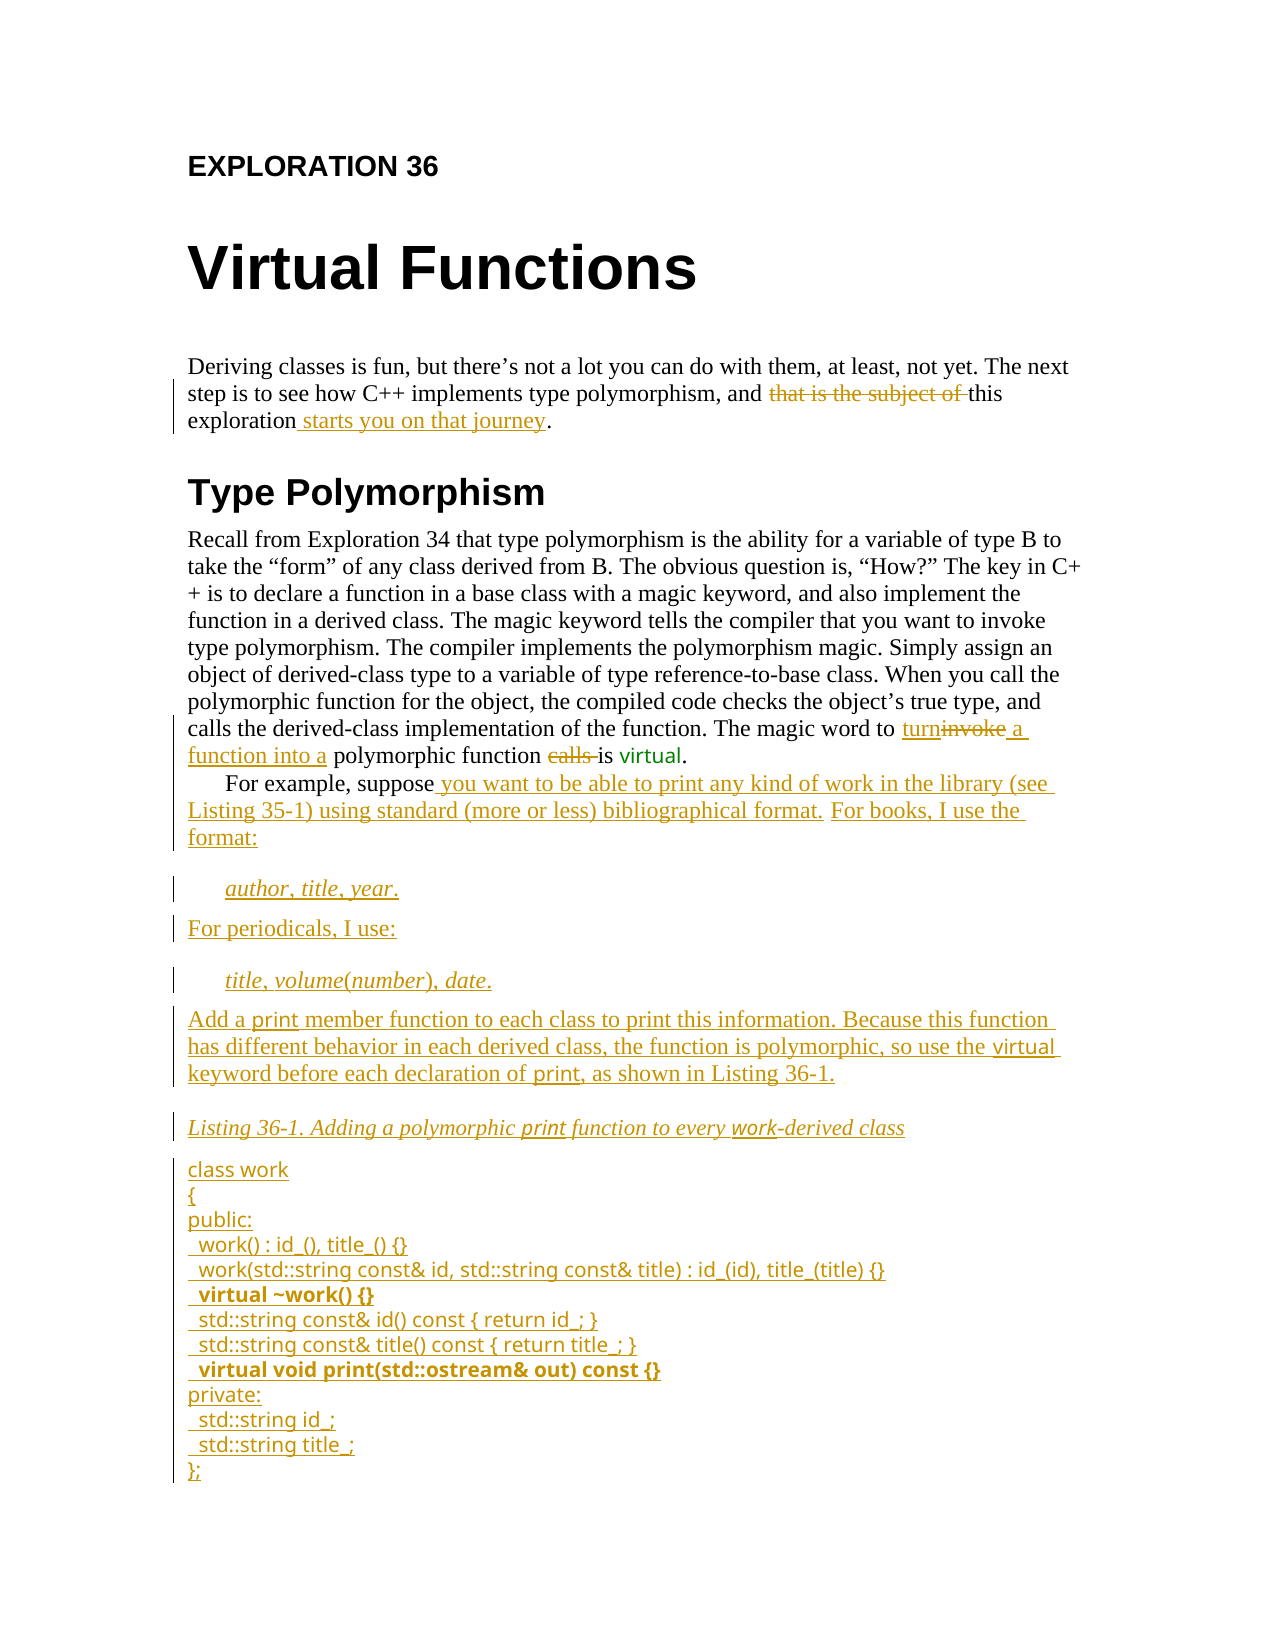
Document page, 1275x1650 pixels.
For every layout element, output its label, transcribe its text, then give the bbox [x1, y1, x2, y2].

text Recall from Exploration 34 that type polymorphism is the ability for a variable of type B to take the “form” of any class derived from B. The obvious question is, “How?” The key in C++ is to declare a function in a base class with a magic keyword, and also implement the function in a derived class. The magic keyword tells the compiler that you want to invoke type polymorphism. The compiler implements the polymorphism magic. Simply assign an object of derived-class type to a variable of type reference-to-base class. When you call the polymorphic function for the object, the compiled code checks the object’s true type, and calls the derived-class implementation of the function. The magic word to turn a function into a polymorphic function is virtual. [187, 526, 1087, 769]
text virtual ~work() {} [187, 1283, 1072, 1308]
text work() : id_(), title_() {} [187, 1233, 1072, 1258]
text Deriving classes is fun, but there’s not a lot you can do with them, at least, not yet. The next step is to see how C++ implements type polymorphism, and this exploration starts you on that journey. [187, 352, 1087, 434]
text private: [187, 1383, 1072, 1408]
text author, title, year. [225, 876, 1087, 902]
text std::string title_; [187, 1433, 1072, 1458]
text Listing 36-1. Adding a polymorphic print function to every work-derived class [187, 1112, 1087, 1141]
text Add a print member function to each class to print this information. Because this function has different behavior in each derived class, the function is polymorphic, so use the virtual keyword before each declaration of print, as shown in Listing 36-1. [187, 1006, 1087, 1087]
text work(std::string const& id, std::string const& title) : id_(id), title_(title) {} [187, 1258, 1072, 1283]
text virtual void print(std::ostream& out) const {} [187, 1358, 1072, 1383]
text For periodicals, I use: [187, 914, 1087, 942]
text { [187, 1183, 1072, 1208]
text For example, suppose you want to be able to print any kind of work in the library (see Listing 35-1) using standard (more or less) bibliographical format. For books, I use the format: [187, 769, 1087, 851]
text std::string const& title() const { return title_; } [187, 1333, 1072, 1358]
text std::string id_; [187, 1408, 1072, 1433]
text Exploration 36 [187, 150, 1087, 183]
text std::string const& id() const { return id_; } [187, 1308, 1072, 1333]
text title, volume(number), date. [225, 967, 1087, 993]
subtitle Type Polymorphism [187, 471, 1087, 513]
text public: [187, 1208, 1072, 1233]
text class work [187, 1158, 1072, 1183]
text }; [187, 1458, 1072, 1483]
title Virtual Functions [187, 233, 1087, 302]
